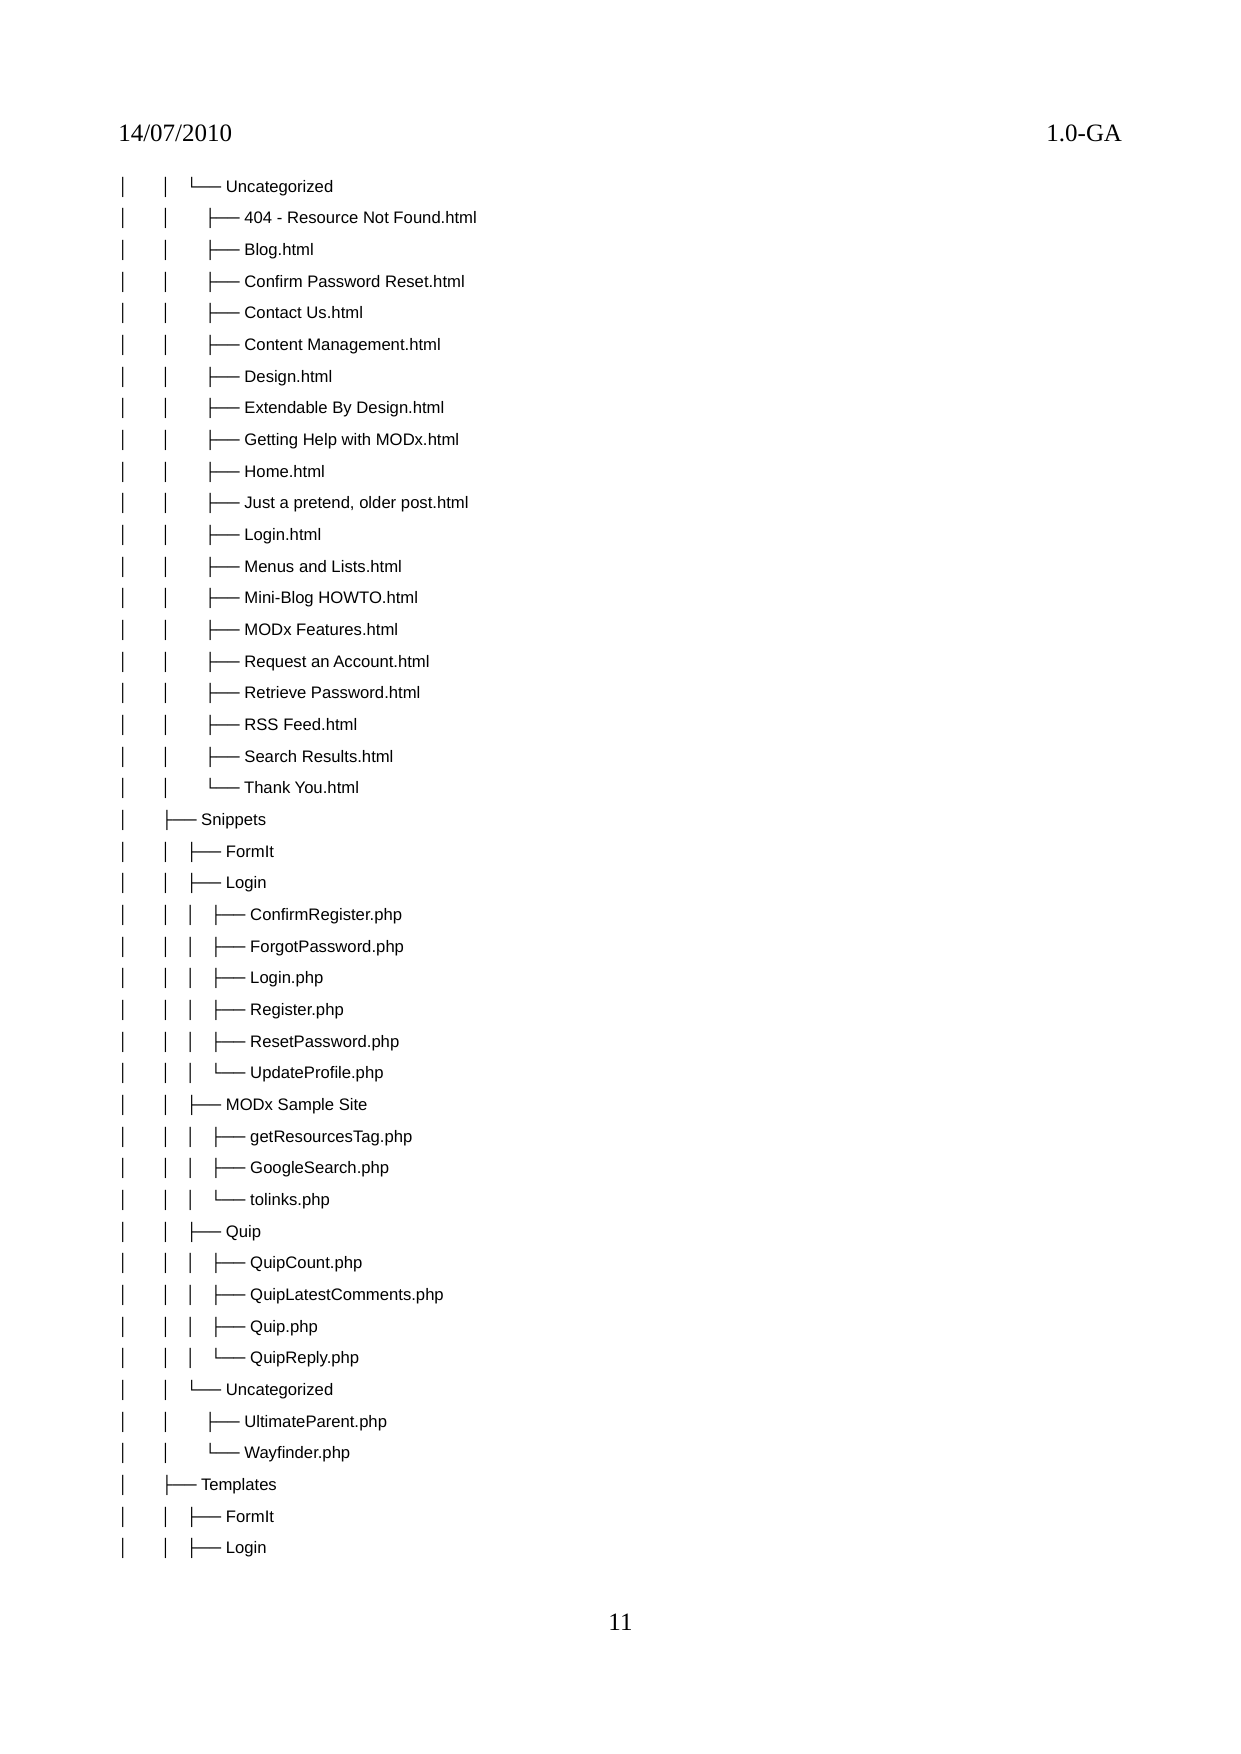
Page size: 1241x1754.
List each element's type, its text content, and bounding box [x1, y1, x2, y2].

text │ │ ├── Home.html [118, 461, 1122, 481]
text │ │ ├── Search Results.html [118, 746, 1122, 766]
text │ │ │ └── QuipReply.php [190, 1348, 1122, 1367]
text │ │ │ └── tolinks.php [123, 1190, 165, 1209]
text │ │ ├── Confirm Password Reset.html [118, 271, 1122, 291]
text │ │ │ ├── GoogleSearch.php [123, 1158, 165, 1177]
text │ │ ├── Design.html [118, 366, 1122, 386]
text │ │ └── Thank You.html [123, 778, 165, 797]
text │ │ ├── Getting Help with MODx.html [166, 430, 209, 449]
text │ │ │ └── tolinks.php [166, 1190, 189, 1209]
text │ │ ├── Login.html [166, 525, 209, 544]
text │ │ ├── Contact Us.html [211, 303, 1122, 322]
text │ │ ├── Blog.html [166, 240, 209, 259]
text │ │ ├── Extendable By Design.html [211, 398, 1122, 417]
text │ │ │ ├── Login.php [166, 968, 189, 987]
text │ │ ├── Mini-Blog HOWTO.html [166, 588, 209, 607]
text │ ├── Snippets [123, 810, 166, 829]
text │ │ │ └── QuipReply.php [123, 1348, 165, 1367]
text │ │ ├── MODx Features.html [211, 620, 1122, 639]
text │ │ └── Uncategorized [123, 1380, 165, 1399]
text │ │ ├── Just a pretend, older post.html [211, 493, 1122, 512]
text │ │ ├── MODx Sample Site [123, 1095, 165, 1114]
text │ │ ├── 404 - Resource Not Found.html [211, 208, 1122, 227]
text │ │ │ ├── ForgotPassword.php [118, 936, 1122, 956]
text │ │ ├── Contact Us.html [123, 303, 165, 322]
text │ │ ├── Content Management.html [123, 335, 165, 354]
text │ │ ├── Login.html [211, 525, 1122, 544]
text │ │ └── Uncategorized [118, 176, 1122, 196]
text │ │ │ ├── QuipLatestComments.php [217, 1285, 1122, 1304]
text │ │ │ ├── QuipLatestComments.php [123, 1285, 165, 1304]
text │ │ ├── Just a pretend, older post.html [166, 493, 209, 512]
text │ │ │ ├── ResetPassword.php [118, 1031, 1122, 1051]
text │ │ ├── Request an Account.html [118, 651, 1122, 671]
text │ │ ├── MODx Sample Site [192, 1095, 1122, 1114]
text │ │ ├── MODx Features.html [166, 620, 209, 639]
text │ │ │ ├── ConfirmRegister.php [123, 905, 165, 924]
text │ │ ├── RSS Feed.html [123, 715, 165, 734]
text │ │ │ ├── Register.php [217, 1000, 1122, 1019]
text │ │ ├── Login [123, 1538, 165, 1557]
text │ │ ├── Blog.html [123, 240, 165, 259]
text │ │ ├── Just a pretend, older post.html [123, 493, 165, 512]
text │ │ ├── Extendable By Design.html [123, 398, 165, 417]
text │ │ ├── UltimateParent.php [118, 1411, 1122, 1431]
text │ │ ├── Getting Help with MODx.html [123, 430, 165, 449]
text │ │ │ ├── ConfirmRegister.php [217, 905, 1122, 924]
text │ │ ├── RSS Feed.html [211, 715, 1122, 734]
text │ │ │ ├── QuipCount.php [123, 1253, 165, 1272]
text │ │ │ ├── Login.php [217, 968, 1122, 987]
text │ │ │ ├── Register.php [123, 1000, 165, 1019]
text │ │ └── Thank You.html [166, 778, 1122, 797]
text │ │ ├── 404 - Resource Not Found.html [123, 208, 165, 227]
text │ │ └── Wayfinder.php [123, 1443, 165, 1462]
text │ │ │ ├── GoogleSearch.php [217, 1158, 1122, 1177]
text │ │ ├── Menus and Lists.html [118, 556, 1122, 576]
text │ │ ├── Login [123, 873, 165, 892]
text │ │ │ ├── QuipCount.php [217, 1253, 1122, 1272]
text │ │ ├── Blog.html [211, 240, 1122, 259]
text │ │ └── Uncategorized [166, 1380, 1122, 1399]
text │ │ ├── Extendable By Design.html [166, 398, 209, 417]
text │ │ ├── Mini-Blog HOWTO.html [211, 588, 1122, 607]
text │ │ │ └── UpdateProfile.php [190, 1063, 1122, 1082]
text │ │ │ ├── Quip.php [118, 1316, 1122, 1336]
text │ │ │ └── tolinks.php [190, 1190, 1122, 1209]
text │ ├── Templates [123, 1475, 166, 1494]
text │ │ ├── FormIt [118, 841, 1122, 861]
text │ │ │ ├── Login.php [190, 968, 215, 987]
text │ │ ├── Retrieve Password.html [166, 683, 209, 702]
text │ │ ├── Content Management.html [166, 335, 209, 354]
text │ │ ├── Login [166, 873, 190, 892]
text │ │ ├── Login.html [123, 525, 165, 544]
text │ │ │ ├── Login.php [123, 968, 165, 987]
text │ │ │ └── UpdateProfile.php [123, 1063, 165, 1082]
text │ │ ├── 404 - Resource Not Found.html [166, 208, 209, 227]
text │ │ ├── FormIt [118, 1506, 1122, 1526]
text │ │ ├── Retrieve Password.html [123, 683, 165, 702]
text │ │ └── Wayfinder.php [166, 1443, 1122, 1462]
text │ │ ├── Retrieve Password.html [211, 683, 1122, 702]
text │ │ ├── Login [166, 1538, 190, 1557]
text │ │ ├── Login [192, 873, 1122, 892]
text │ │ ├── Content Management.html [211, 335, 1122, 354]
text │ │ │ ├── getResourcesTag.php [118, 1126, 1122, 1146]
text │ │ ├── Getting Help with MODx.html [211, 430, 1122, 449]
text │ │ │ ├── Register.php [190, 1000, 215, 1019]
text │ ├── Templates [168, 1475, 1122, 1494]
text │ │ ├── Contact Us.html [166, 303, 209, 322]
text │ │ ├── Quip [118, 1221, 1122, 1241]
text │ │ │ ├── QuipCount.php [190, 1253, 215, 1272]
text │ │ ├── Mini-Blog HOWTO.html [123, 588, 165, 607]
text │ ├── Snippets [168, 810, 1122, 829]
text │ │ ├── RSS Feed.html [166, 715, 209, 734]
text │ │ ├── MODx Features.html [123, 620, 165, 639]
text │ │ ├── Login [192, 1538, 1122, 1557]
